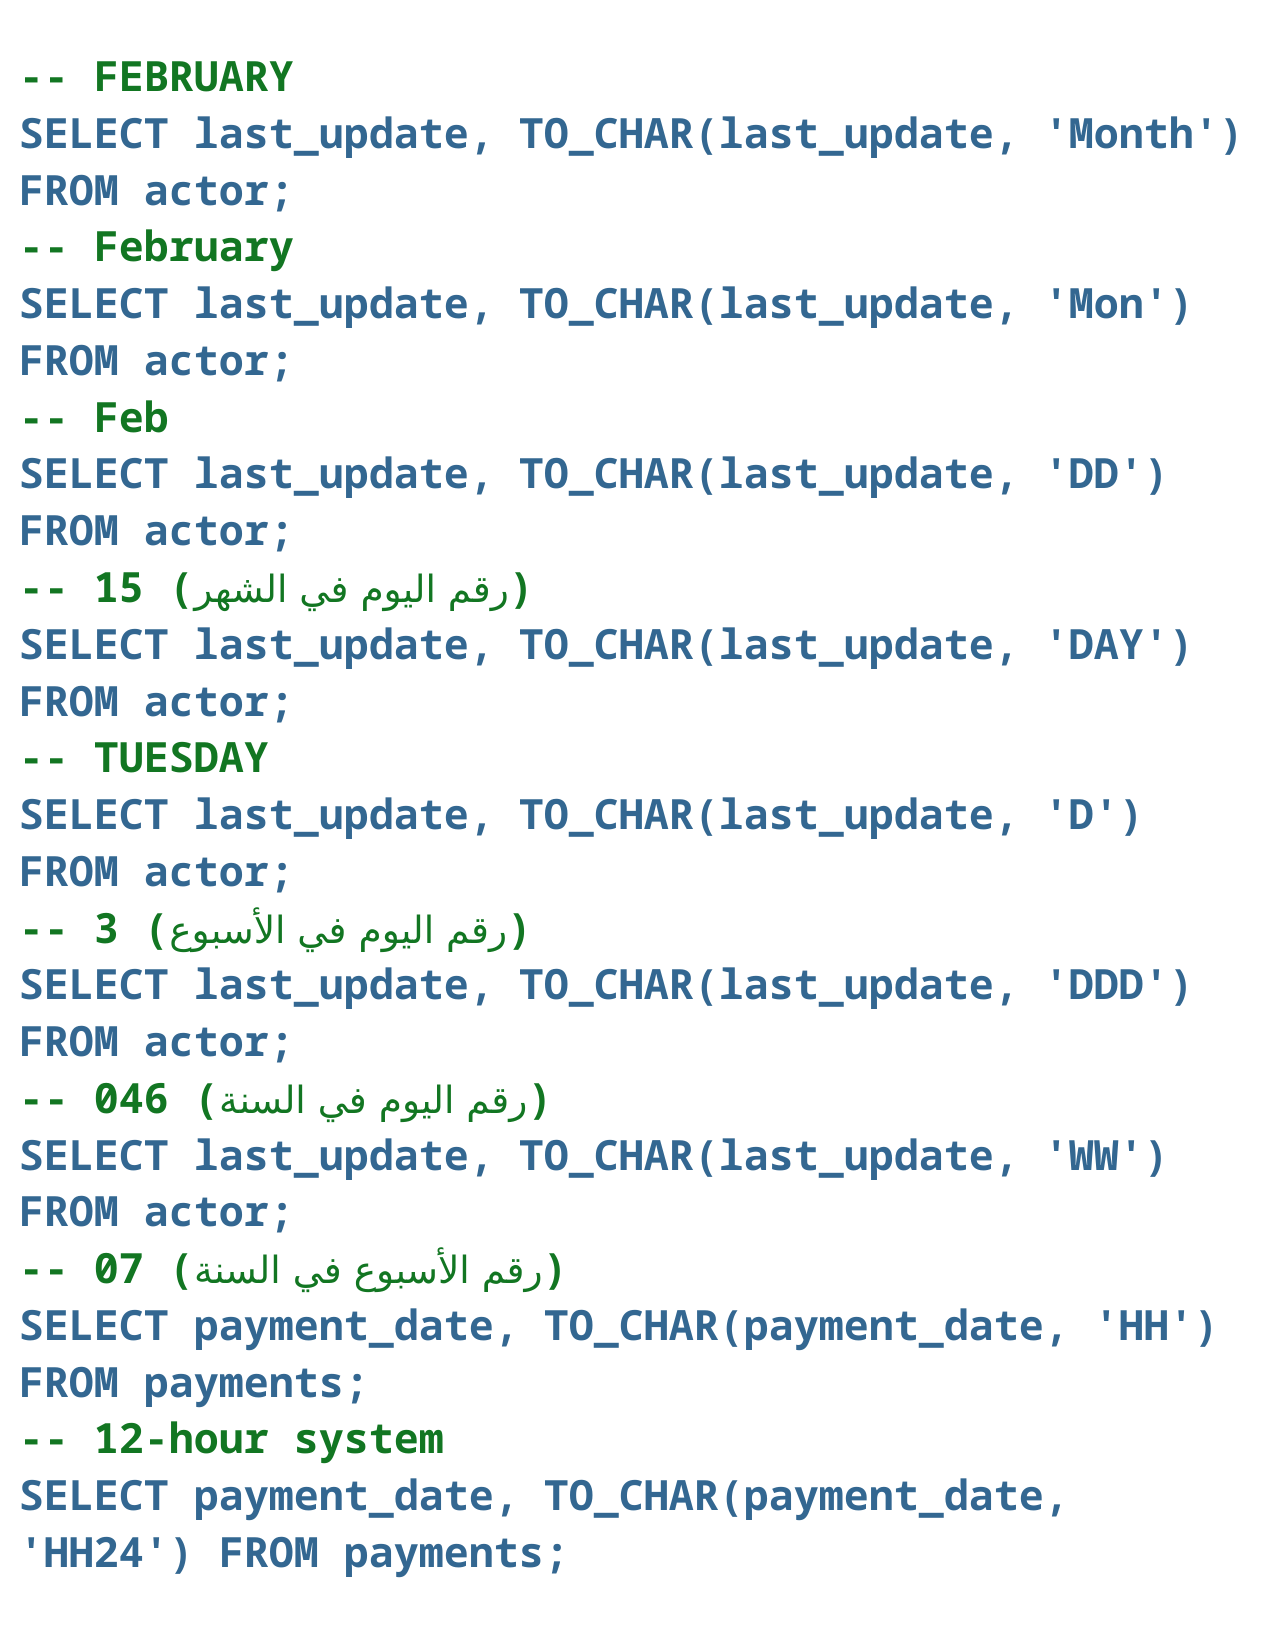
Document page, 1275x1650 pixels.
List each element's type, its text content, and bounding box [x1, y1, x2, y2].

text -- 12-hour system [19, 1409, 1256, 1466]
text SELECT payment_date, TO_CHAR(payment_date, 'HH24') FROM payments; [19, 1466, 1256, 1580]
text SELECT last_update, TO_CHAR(last_update, 'Month') FROM actor; [19, 104, 1256, 217]
text SELECT payment_date, TO_CHAR(payment_date, 'HH') FROM payments; [19, 1296, 1256, 1409]
text -- 046 (رقم اليوم في السنة) [19, 1069, 1256, 1126]
text SELECT last_update, TO_CHAR(last_update, 'WW') FROM actor; [19, 1126, 1256, 1239]
text -- February [19, 217, 1256, 274]
text -- Feb [19, 387, 1256, 444]
text SELECT last_update, TO_CHAR(last_update, 'Mon') FROM actor; [19, 274, 1256, 387]
text -- TUESDAY [19, 728, 1256, 785]
text -- 15 (رقم اليوم في الشهر) [19, 558, 1256, 614]
text SELECT last_update, TO_CHAR(last_update, 'DAY') FROM actor; [19, 614, 1256, 728]
text -- 3 (رقم اليوم في الأسبوع) [19, 898, 1256, 955]
text SELECT last_update, TO_CHAR(last_update, 'DD') FROM actor; [19, 444, 1256, 558]
text SELECT last_update, TO_CHAR(last_update, 'DDD') FROM actor; [19, 955, 1256, 1069]
text SELECT last_update, TO_CHAR(last_update, 'D') FROM actor; [19, 785, 1256, 898]
text -- FEBRUARY [19, 47, 1256, 104]
text -- 07 (رقم اﻷسبوع في السنة) [19, 1239, 1256, 1296]
